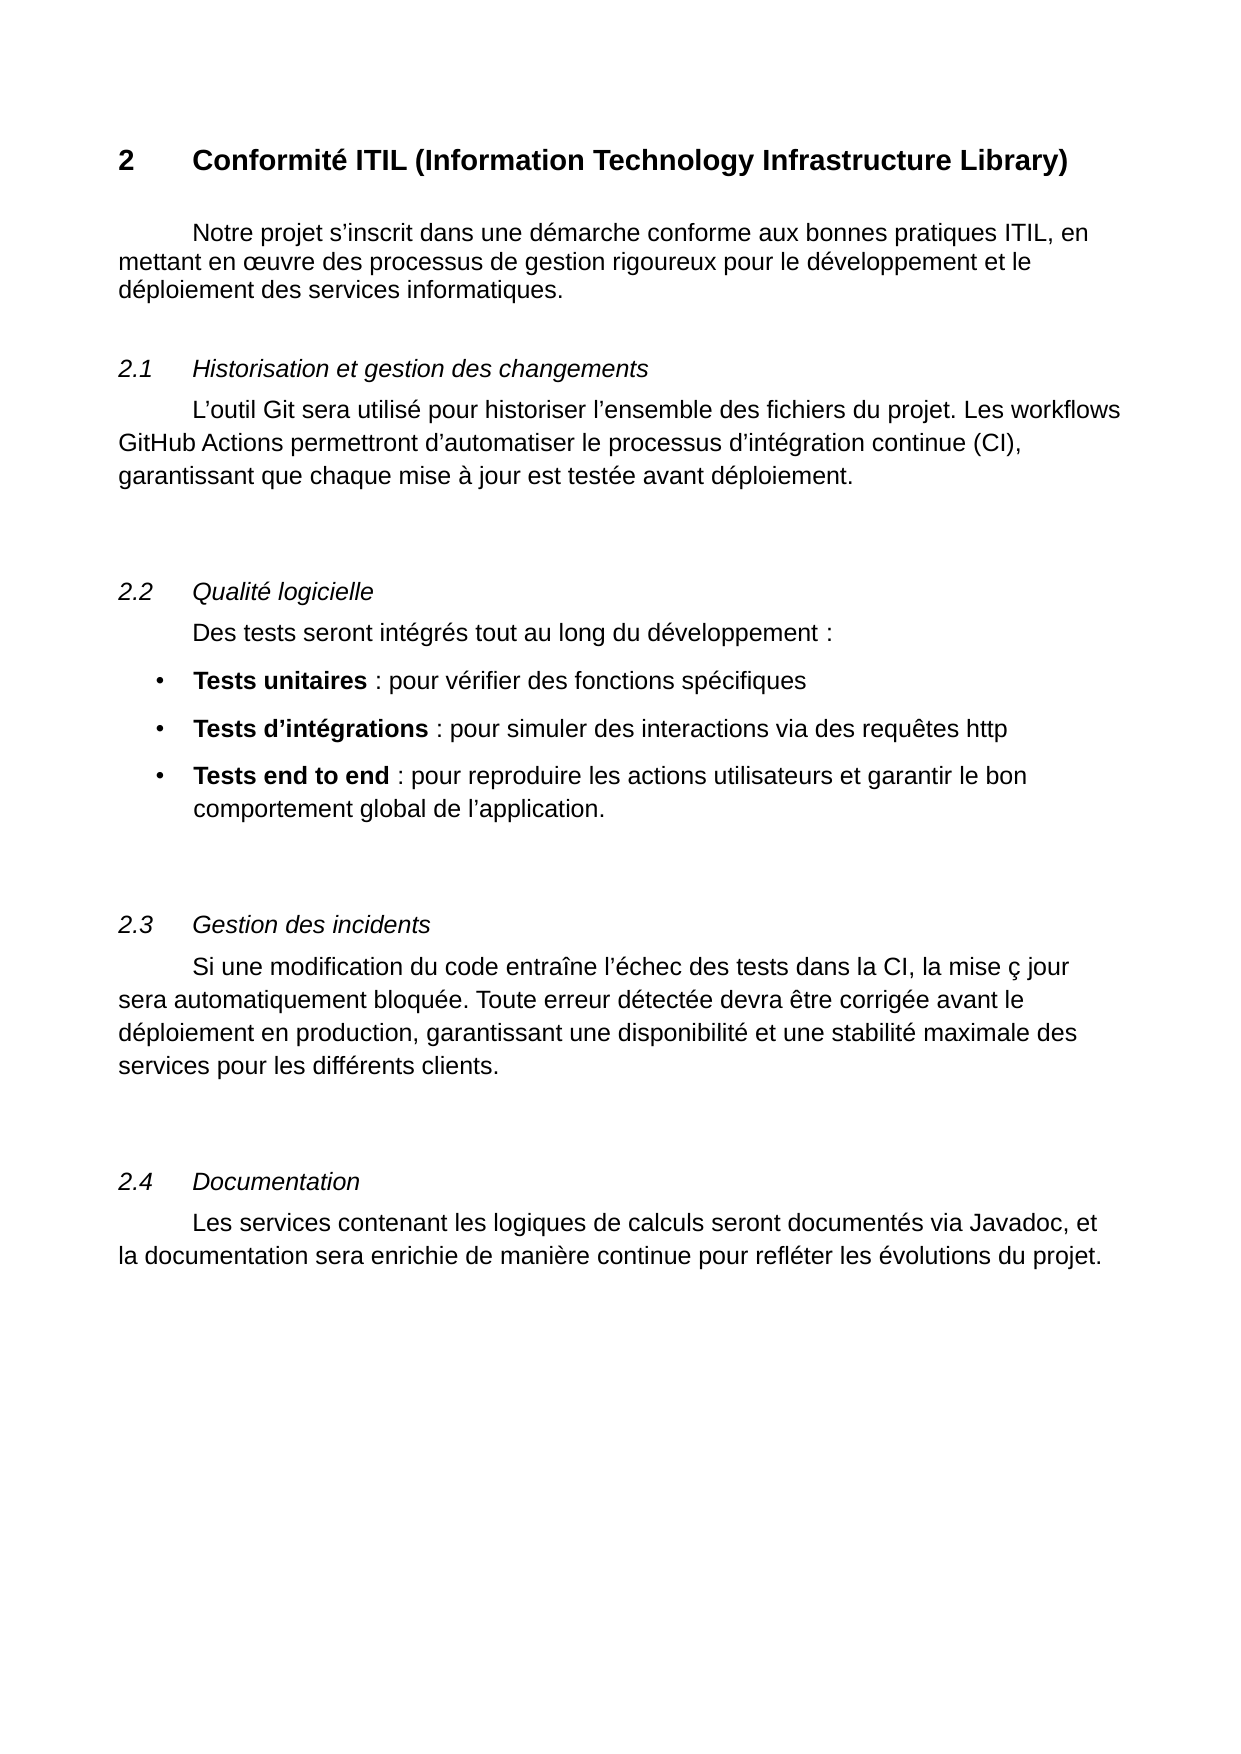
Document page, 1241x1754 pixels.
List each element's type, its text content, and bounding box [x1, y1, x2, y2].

text Des tests seront intégrés tout au long du développement : [118, 618, 1122, 647]
subtitle Qualité logicielle [118, 577, 1122, 606]
list Tests end to end : pour reproduire les actions utilisateurs et garantir le bon comportement global de l’application. [156, 761, 1122, 823]
text Notre projet s’inscrit dans une démarche conforme aux bonnes pratiques ITIL, en mettant en œuvre des processus de gestion rigoureux pour le développement et le déploiement des services informatiques. [118, 218, 1122, 304]
text Si une modification du code entraîne l’échec des tests dans la CI, la mise ç jour sera automatiquement bloquée. Toute erreur détectée devra être corrigée avant le déploiement en production, garantissant une disponibilité et une stabilité maximale des services pour les différents clients. [118, 952, 1122, 1079]
text L’outil Git sera utilisé pour historiser l’ensemble des fichiers du projet. Les workflows GitHub Actions permettront d’automatiser le processus d’intégration continue (CI), garantissant que chaque mise à jour est testée avant déploiement. [118, 395, 1122, 490]
text Les services contenant les logiques de calculs seront documentés via Javadoc, et la documentation sera enrichie de manière continue pour refléter les évolutions du projet. [118, 1208, 1122, 1270]
subtitle Documentation [118, 1167, 1122, 1196]
list Tests d’intégrations : pour simuler des interactions via des requêtes http [156, 714, 1122, 742]
subtitle Historisation et gestion des changements [118, 354, 1122, 382]
subtitle Gestion des incidents [118, 911, 1122, 939]
list Tests unitaires : pour vérifier des fonctions spécifiques [156, 666, 1122, 695]
subtitle Conformité ITIL (Information Technology Infrastructure Library) [118, 143, 1122, 177]
